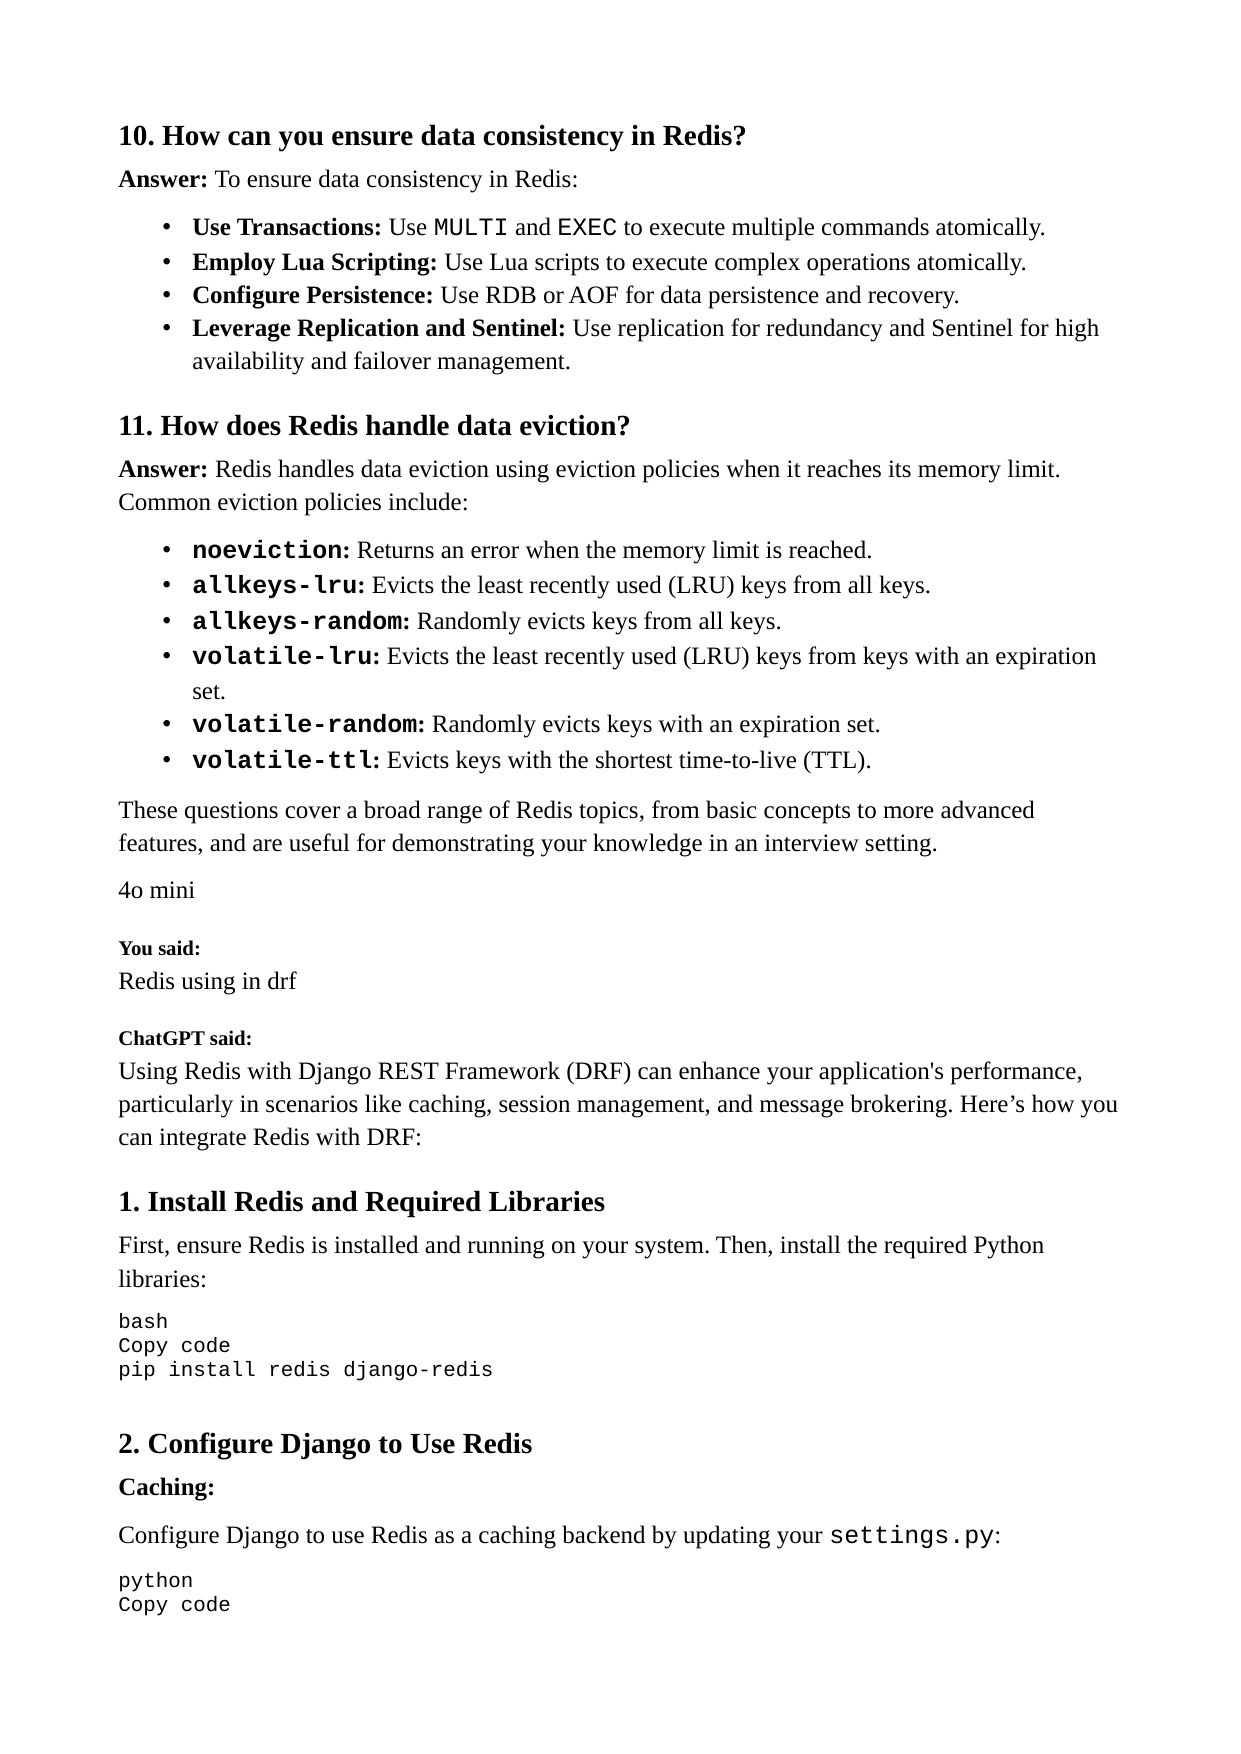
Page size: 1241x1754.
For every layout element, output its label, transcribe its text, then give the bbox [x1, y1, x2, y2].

subtitle 1. Install Redis and Required Libraries [118, 1184, 1122, 1218]
text Answer: To ensure data consistency in Redis: [118, 164, 1122, 193]
list volatile-random: Randomly evicts keys with an expiration set. [162, 709, 1122, 740]
text python [118, 1570, 1122, 1593]
text Configure Django to use Redis as a caching backend by updating your settings.py: [118, 1520, 1122, 1551]
list volatile-lru: Evicts the least recently used (LRU) keys from keys with an expiration set. [162, 641, 1122, 705]
list Configure Persistence: Use RDB or AOF for data persistence and recovery. [162, 280, 1122, 309]
text Caching: [118, 1472, 1122, 1501]
list Use Transactions: Use MULTI and EXEC to execute multiple commands atomically. [162, 212, 1122, 243]
subtitle 11. How does Redis handle data eviction? [118, 408, 1122, 442]
text bash [118, 1311, 1122, 1335]
list allkeys-lru: Evicts the least recently used (LRU) keys from all keys. [162, 571, 1122, 601]
text Answer: Redis handles data eviction using eviction policies when it reaches its memory limit. Common eviction policies include: [118, 454, 1122, 516]
text Copy code [118, 1335, 1122, 1358]
list Employ Lua Scripting: Use Lua scripts to execute complex operations atomically. [162, 247, 1122, 276]
text Copy code [118, 1593, 1122, 1617]
subtitle ChatGPT said: [118, 1026, 1122, 1050]
list noeviction: Returns an error when the memory limit is reached. [162, 535, 1122, 566]
list allkeys-random: Randomly evicts keys from all keys. [162, 606, 1122, 637]
subtitle 2. Configure Django to Use Redis [118, 1426, 1122, 1460]
list volatile-ttl: Evicts keys with the shortest time-to-live (TTL). [162, 745, 1122, 776]
text These questions cover a broad range of Redis topics, from basic concepts to more advanced features, and are useful for demonstrating your knowledge in an interview setting. [118, 795, 1122, 857]
text Using Redis with Django REST Framework (DRF) can enhance your application's performance, particularly in scenarios like caching, session management, and message brokering. Here’s how you can integrate Redis with DRF: [118, 1056, 1122, 1151]
list Leverage Replication and Sentinel: Use replication for redundancy and Sentinel for high availability and failover management. [162, 313, 1122, 375]
subtitle You said: [118, 936, 1122, 960]
text 4o mini [118, 876, 1122, 904]
text First, ensure Redis is installed and running on your system. Then, install the required Python libraries: [118, 1231, 1122, 1292]
subtitle 10. How can you ensure data consistency in Redis? [118, 118, 1122, 152]
text Redis using in drf [118, 966, 1122, 995]
text pip install redis django-redis [118, 1358, 1122, 1382]
